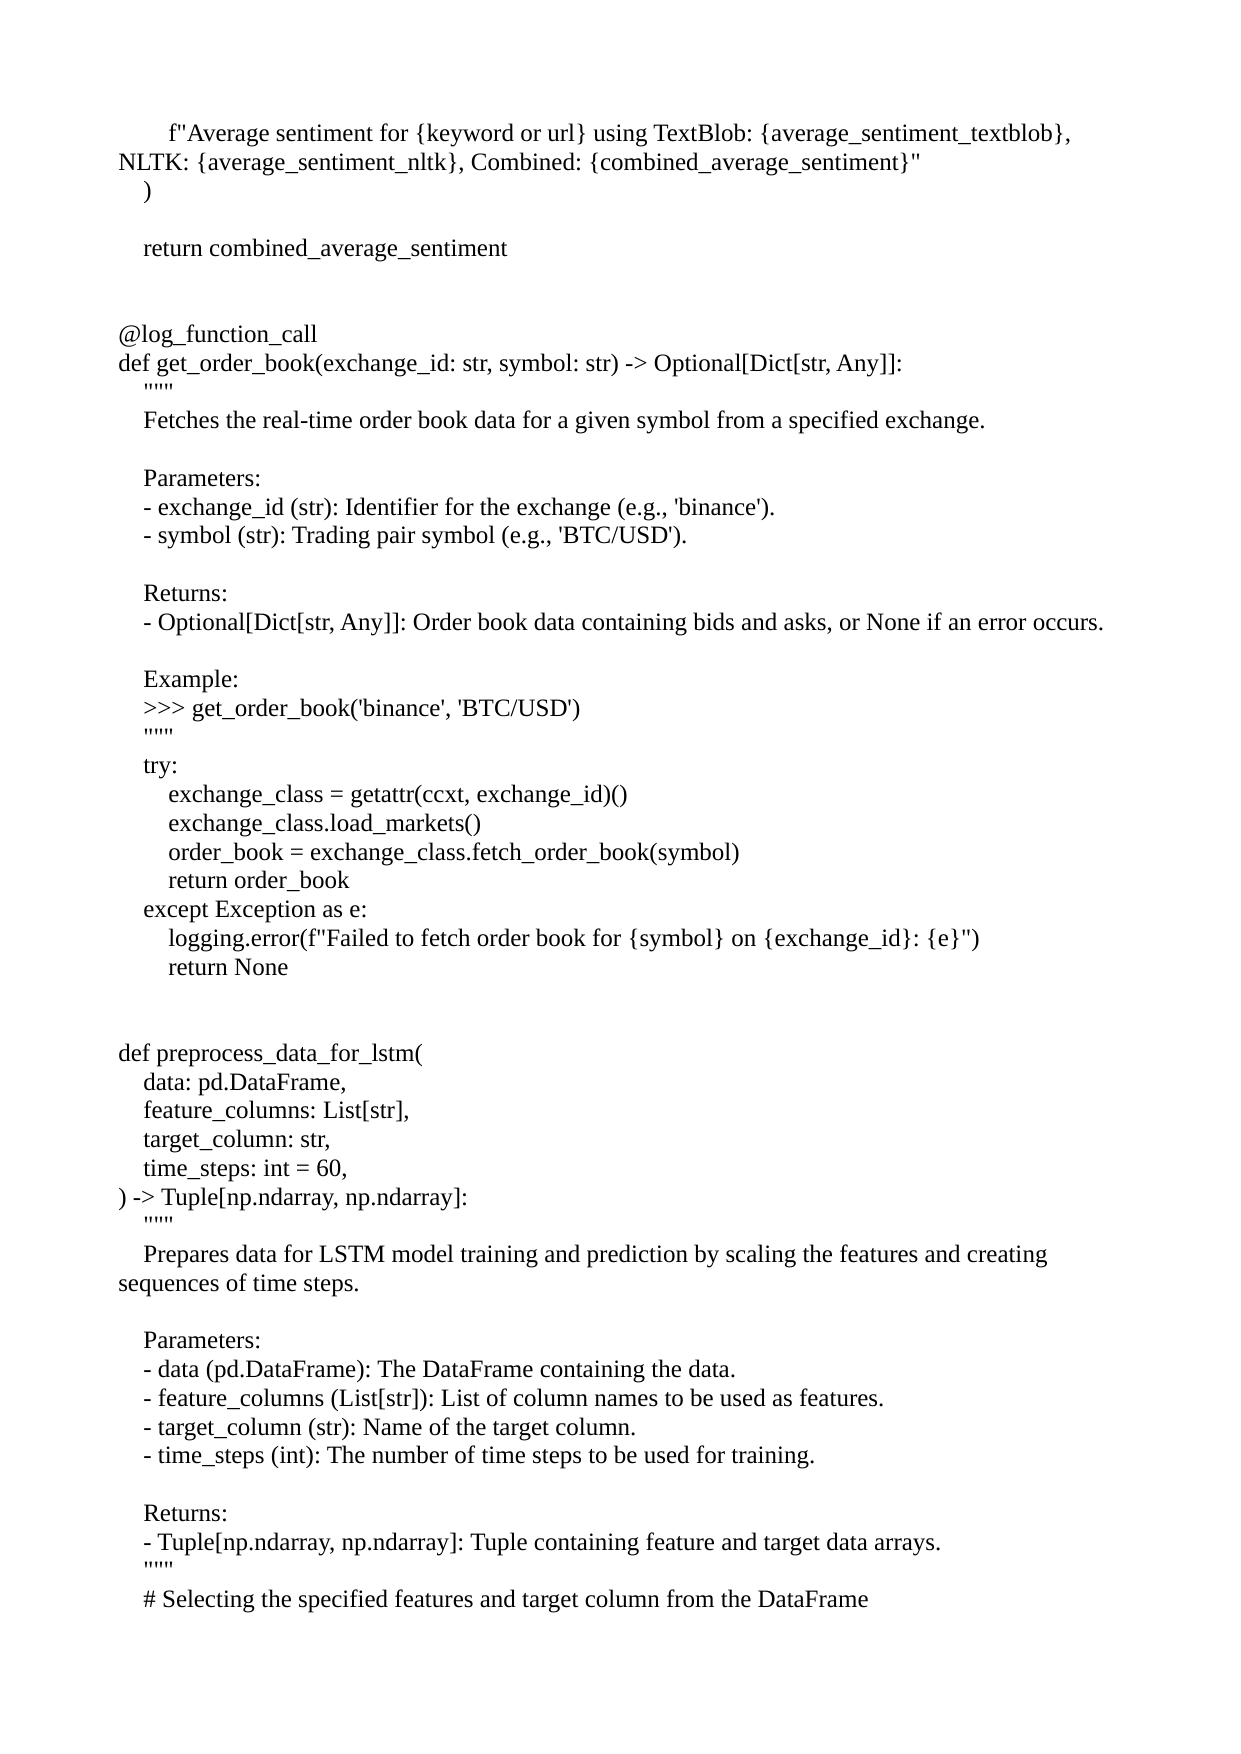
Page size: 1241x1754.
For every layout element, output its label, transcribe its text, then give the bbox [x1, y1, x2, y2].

text return None [118, 952, 1122, 981]
text Parameters: [118, 463, 1122, 492]
text Prepares data for LSTM model training and prediction by scaling the features and creating sequences of time steps. [118, 1239, 1122, 1297]
text data: pd.DataFrame, [118, 1067, 1122, 1096]
text - data (pd.DataFrame): The DataFrame containing the data. [118, 1354, 1122, 1383]
text - Tuple[np.ndarray, np.ndarray]: Tuple containing feature and target data arrays. [118, 1527, 1122, 1556]
text @log_function_call [118, 319, 1122, 348]
text - target_column (str): Name of the target column. [118, 1412, 1122, 1441]
text exchange_class.load_markets() [118, 808, 1122, 837]
text Example: [118, 664, 1122, 693]
text - feature_columns (List[str]): List of column names to be used as features. [118, 1383, 1122, 1412]
text time_steps: int = 60, [118, 1153, 1122, 1182]
text except Exception as e: [118, 894, 1122, 923]
text >>> get_order_book('binance', 'BTC/USD') [118, 693, 1122, 722]
text def get_order_book(exchange_id: str, symbol: str) -> Optional[Dict[str, Any]]: [118, 348, 1122, 377]
text def preprocess_data_for_lstm( [118, 1038, 1122, 1067]
text - time_steps (int): The number of time steps to be used for training. [118, 1441, 1122, 1469]
text f"Average sentiment for {keyword or url} using TextBlob: {average_sentiment_textblob}, NLTK: {average_sentiment_nltk}, Combined: {combined_average_sentiment}" [118, 118, 1122, 176]
text Returns: [118, 1498, 1122, 1527]
text exchange_class = getattr(ccxt, exchange_id)() [118, 779, 1122, 808]
text """ [118, 722, 1122, 751]
text try: [118, 751, 1122, 779]
text # Selecting the specified features and target column from the DataFrame [118, 1584, 1122, 1613]
text """ [118, 1556, 1122, 1584]
text target_column: str, [118, 1124, 1122, 1153]
text Returns: [118, 578, 1122, 607]
text order_book = exchange_class.fetch_order_book(symbol) [118, 837, 1122, 866]
text return combined_average_sentiment [118, 233, 1122, 262]
text Fetches the real-time order book data for a given symbol from a specified exchange. [118, 406, 1122, 434]
text - symbol (str): Trading pair symbol (e.g., 'BTC/USD'). [118, 521, 1122, 549]
text feature_columns: List[str], [118, 1096, 1122, 1124]
text - exchange_id (str): Identifier for the exchange (e.g., 'binance'). [118, 492, 1122, 521]
text """ [118, 1211, 1122, 1239]
text - Optional[Dict[str, Any]]: Order book data containing bids and asks, or None if an error occurs. [118, 607, 1122, 636]
text ) [118, 176, 1122, 204]
text ) -> Tuple[np.ndarray, np.ndarray]: [118, 1182, 1122, 1211]
text Parameters: [118, 1326, 1122, 1354]
text logging.error(f"Failed to fetch order book for {symbol} on {exchange_id}: {e}") [118, 923, 1122, 952]
text return order_book [118, 866, 1122, 894]
text """ [118, 377, 1122, 406]
